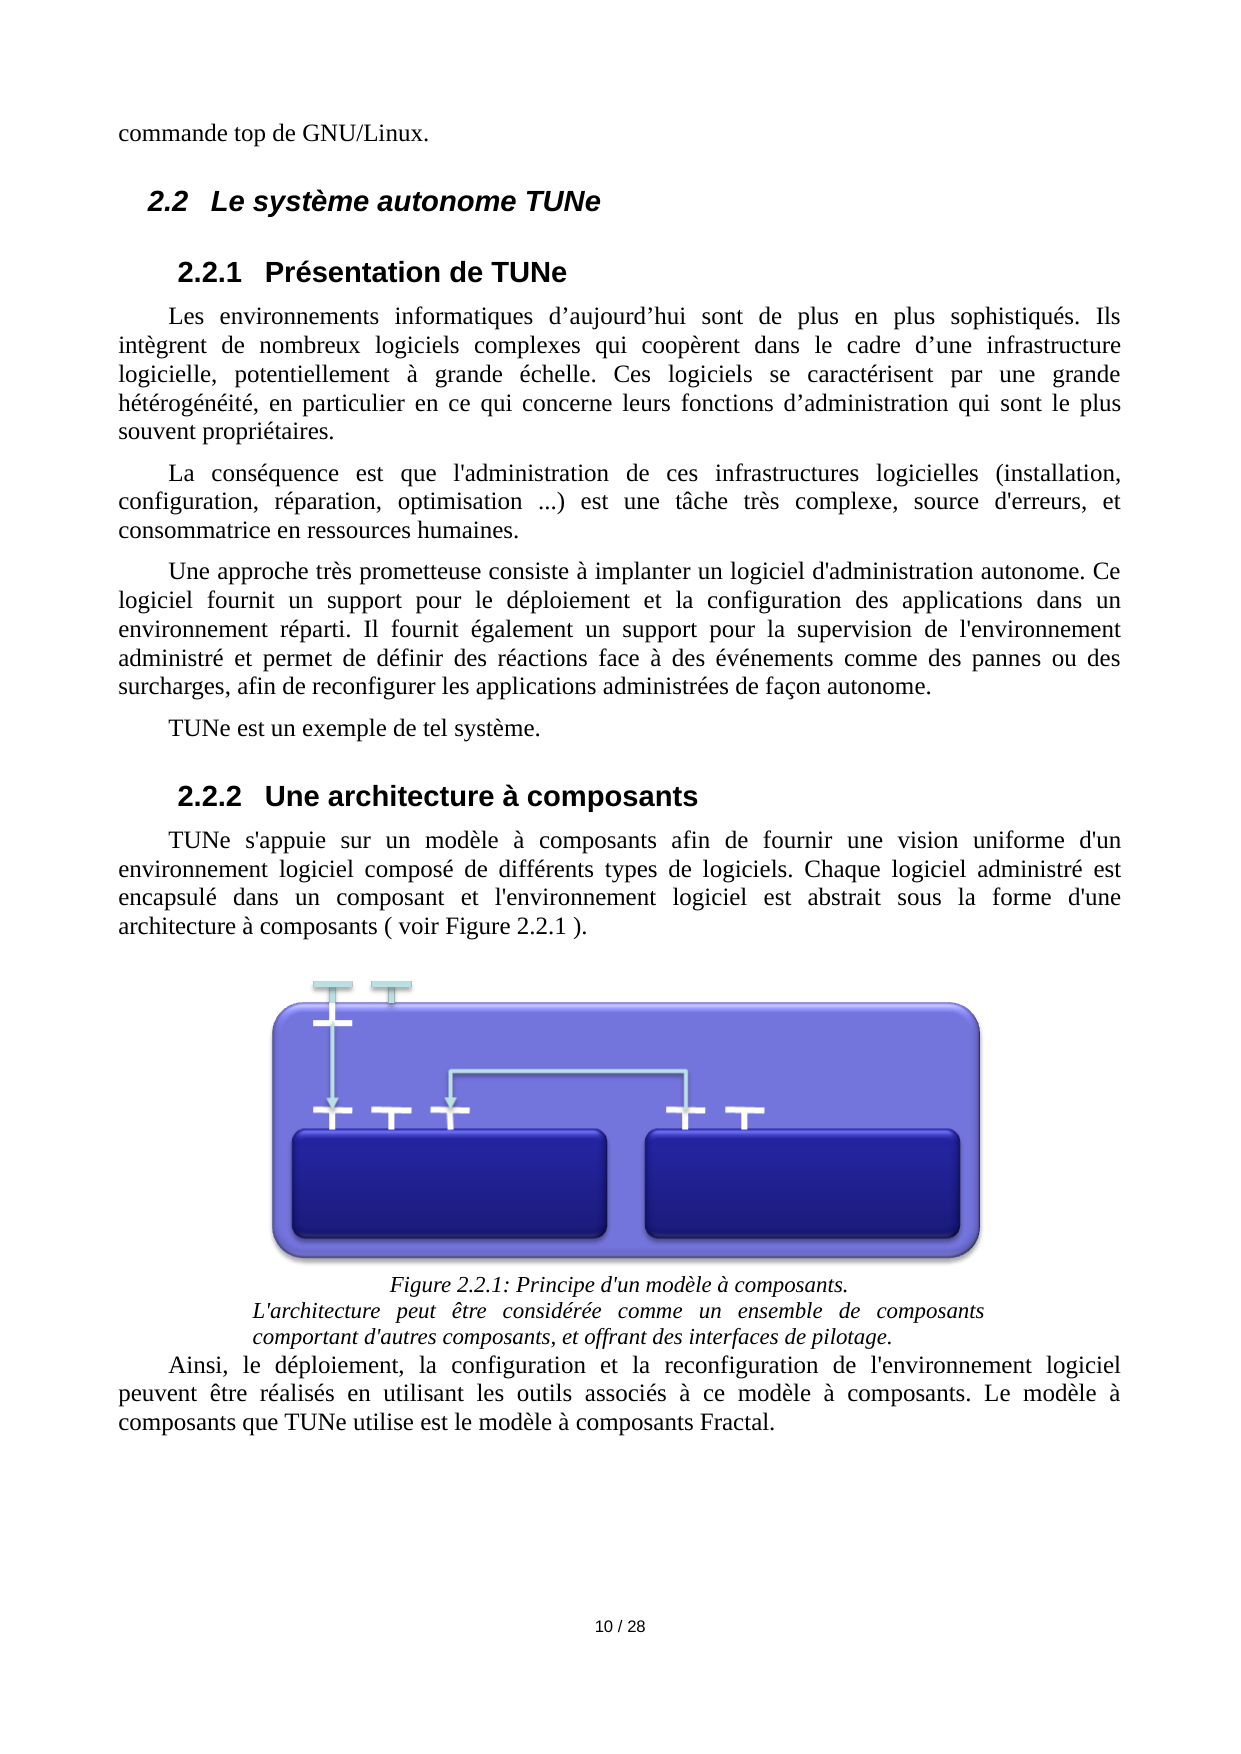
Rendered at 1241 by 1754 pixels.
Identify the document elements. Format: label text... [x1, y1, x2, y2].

subtitle Le système autonome TUNe [148, 184, 1122, 218]
text La conséquence est que l'administration de ces infrastructures logicielles (installation, configuration, réparation, optimisation ...) est une tâche très complexe, source d'erreurs, et consommatrice en ressources humaines. [118, 458, 1122, 544]
text L'architecture peut être considérée comme un ensemble de composants comportant d'autres composants, et offrant des interfaces de pilotage. [252, 1271, 988, 1350]
picture [252, 977, 988, 1271]
text commande top de GNU/Linux. [118, 118, 1122, 147]
text TUNe s'appuie sur un modèle à composants afin de fournir une vision uniforme d'un environnement logiciel composé de différents types de logiciels. Chaque logiciel administré est encapsulé dans un composant et l'environnement logiciel est abstrait sous la forme d'une architecture à composants ( voir Figure 2.2.1 ). [118, 825, 1122, 940]
text Figure 2.2.1: Principe d'un modèle à composants. [253, 1271, 988, 1297]
text Ainsi, le déploiement, la configuration et la reconfiguration de l'environnement logiciel peuvent être réalisés en utilisant les outils associés à ce modèle à composants. Le modèle à composants que TUNe utilise est le modèle à composants Fractal. [118, 1350, 1122, 1436]
text Les environnements informatiques d’aujourd’hui sont de plus en plus sophistiqués. Ils intègrent de nombreux logiciels complexes qui coopèrent dans le cadre d’une infrastructure logicielle, potentiellement à grande échelle. Ces logiciels se caractérisent par une grande hétérogénéité, en particulier en ce qui concerne leurs fonctions d’administration qui sont le plus souvent propriétaires. [118, 301, 1122, 445]
text TUNe est un exemple de tel système. [118, 713, 1122, 741]
text Une approche très prometteuse consiste à implanter un logiciel d'administration autonome. Ce logiciel fournit un support pour le déploiement et la configuration des applications dans un environnement réparti. Il fournit également un support pour la supervision de l'environnement administré et permet de définir des réactions face à des événements comme des pannes ou des surcharges, afin de reconfigurer les applications administrées de façon autonome. [118, 556, 1122, 700]
subtitle Présentation de TUNe [177, 255, 1122, 289]
text [252, 965, 988, 977]
subtitle Une architecture à composants [177, 779, 1122, 812]
